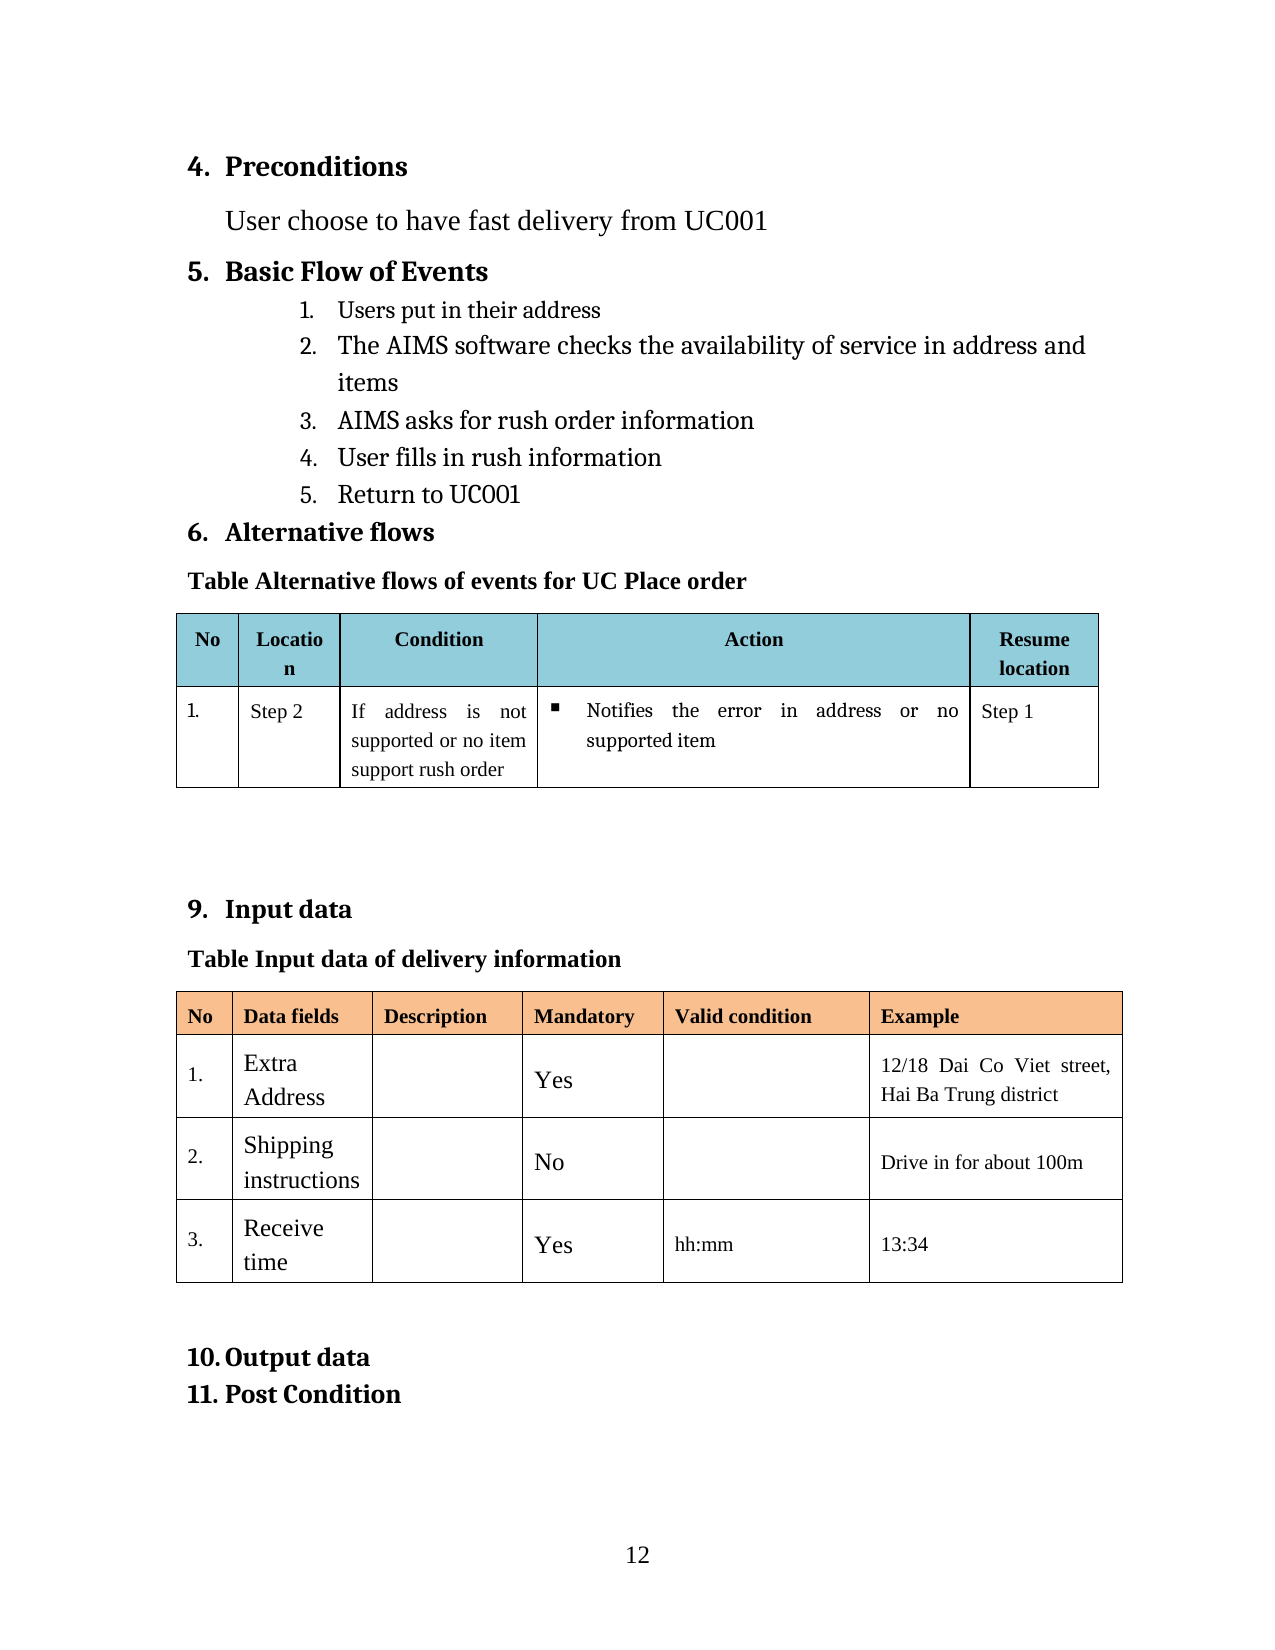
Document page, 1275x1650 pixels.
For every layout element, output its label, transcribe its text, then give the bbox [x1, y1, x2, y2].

table_cell [664, 1035, 869, 1117]
table_header Example [870, 992, 1122, 1034]
list Input data [187, 894, 1087, 925]
table_cell Drive in for about 100m [870, 1118, 1122, 1199]
list Preconditions [187, 150, 1087, 183]
list Alternative flows [187, 517, 1087, 548]
list Post Condition [187, 1379, 1087, 1411]
list Users put in their address [300, 296, 1087, 324]
table_cell Receive time [233, 1200, 372, 1282]
table_header Valid condition [664, 992, 869, 1034]
list Return to UC001 [300, 479, 1087, 510]
table_cell Yes [523, 1035, 663, 1117]
list Output data [187, 1342, 1087, 1373]
list AIMS asks for rush order information [300, 405, 1087, 436]
table_header Description [373, 992, 522, 1034]
text Table Input data of delivery information [187, 944, 1087, 973]
table_cell Step 2 [239, 687, 339, 787]
table_cell 12/18 Dai Co Viet street, Hai Ba Trung district [870, 1035, 1122, 1117]
table_cell [373, 1035, 522, 1117]
table_cell [373, 1118, 522, 1199]
table_header Data fields [233, 992, 372, 1034]
table_header Action [538, 614, 969, 686]
list The AIMS software checks the availability of service in address and items [300, 330, 1087, 398]
table_header No [177, 614, 238, 686]
table_cell [177, 687, 238, 787]
text User choose to have fast delivery from UC001 [225, 203, 1087, 236]
table_header Mandatory [523, 992, 663, 1034]
list User fills in rush information [300, 442, 1087, 473]
table_cell [177, 1118, 232, 1199]
table_cell Yes [523, 1200, 663, 1282]
table_header Location [239, 614, 339, 686]
list Basic Flow of Events [187, 255, 1087, 289]
table_header No [177, 992, 232, 1034]
table_header Condition [341, 614, 537, 686]
table_cell Notifies the error in address or no supported item [538, 687, 969, 787]
table_cell 13:34 [870, 1200, 1122, 1282]
table_cell [664, 1118, 869, 1199]
table_cell Shipping instructions [233, 1118, 372, 1199]
table_cell hh:mm [664, 1200, 869, 1282]
text Table Alternative flows of events for UC Place order [187, 566, 1087, 595]
table_cell If address is not supported or no item support rush order [341, 687, 537, 787]
table_cell Extra Address [233, 1035, 372, 1117]
table_cell [177, 1035, 232, 1117]
table_cell No [523, 1118, 663, 1199]
table_header Resume location [971, 614, 1098, 686]
table_cell [373, 1200, 522, 1282]
table_cell [177, 1200, 232, 1282]
table_cell Step 1 [971, 687, 1098, 787]
